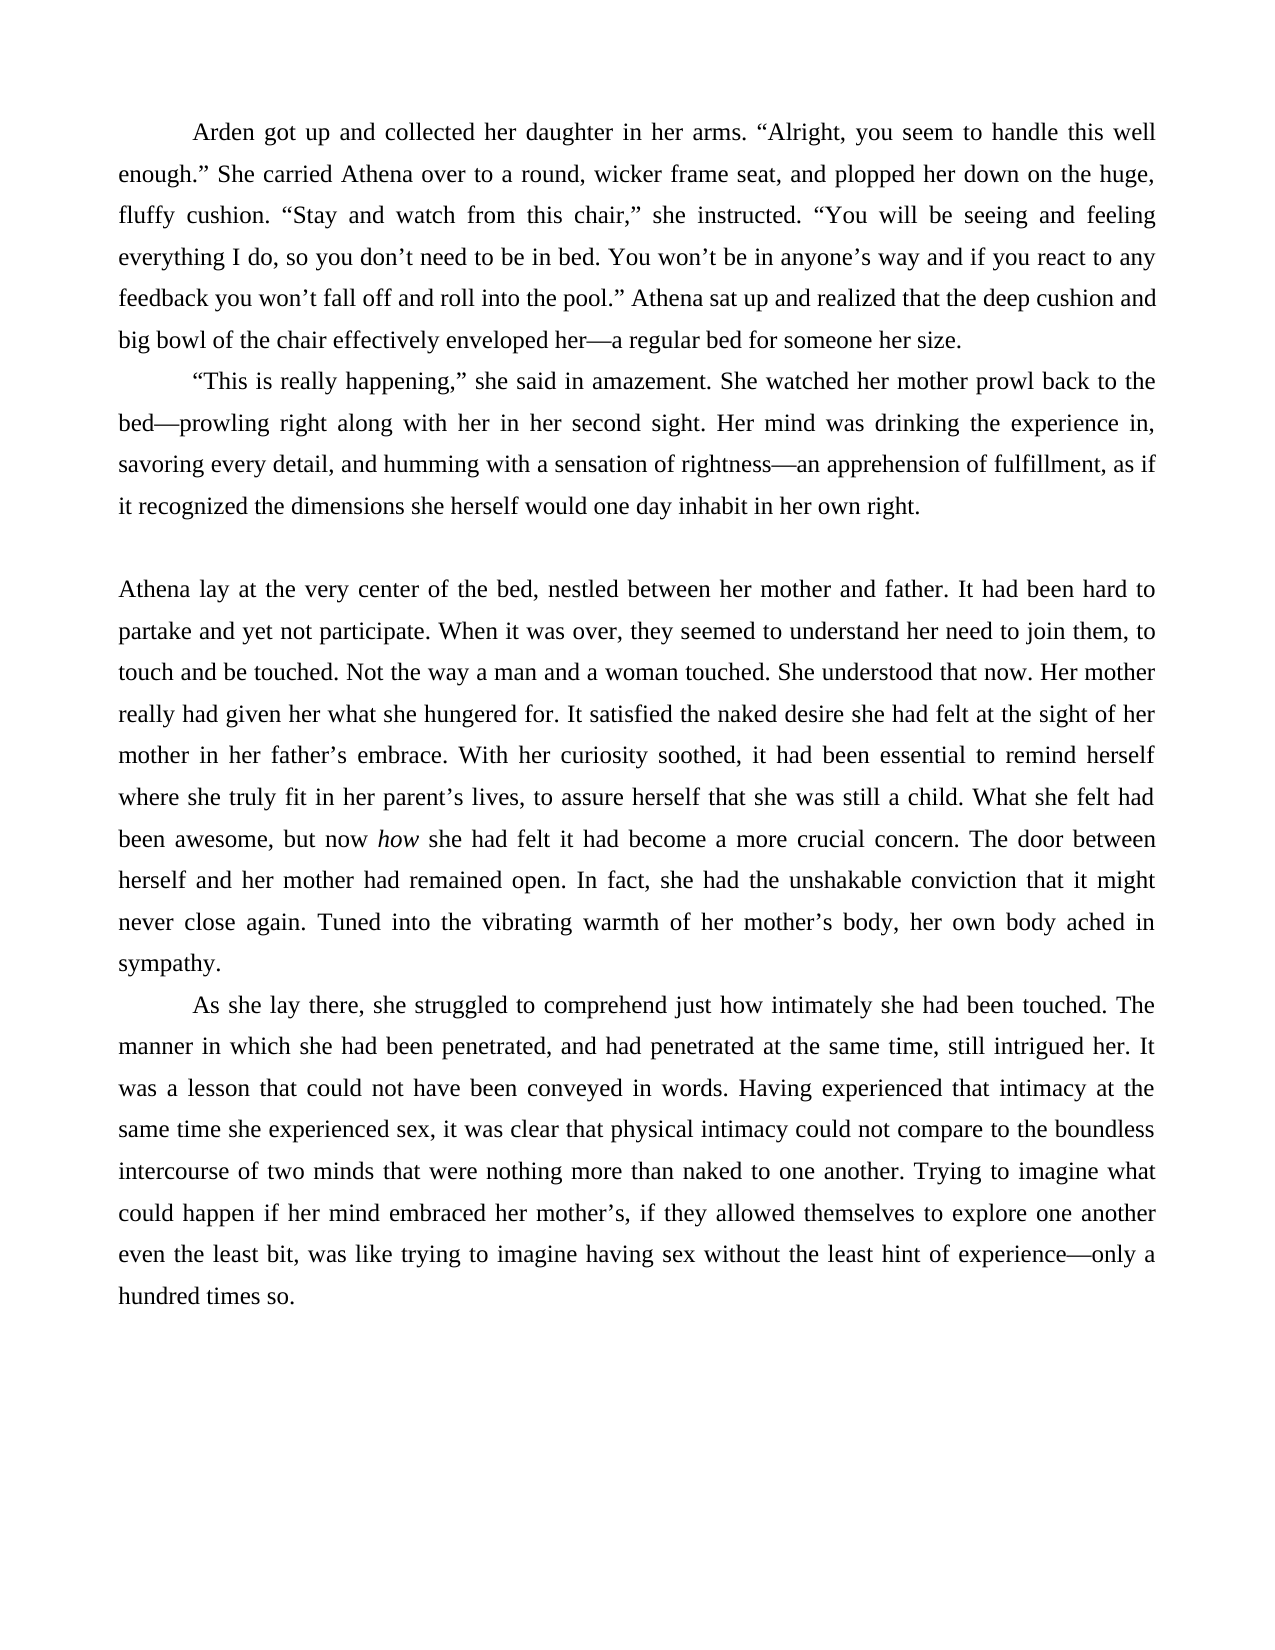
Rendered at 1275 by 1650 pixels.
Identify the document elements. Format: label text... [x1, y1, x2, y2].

text Arden got up and collected her daughter in her arms. “Alright, you seem to handle this well enough.” She carried Athena over to a round, wicker frame seat, and plopped her down on the huge, fluffy cushion. “Stay and watch from this chair,” she instructed. “You will be seeing and feeling everything I do, so you don’t need to be in bed. You won’t be in anyone’s way and if you react to any feedback you won’t fall off and roll into the pool.” Athena sat up and realized that the deep cushion and big bowl of the chair effectively enveloped her—a regular bed for someone her size. [118, 118, 1157, 354]
text “This is really happening,” she said in amazement. She watched her mother prowl back to the bed—prowling right along with her in her second sight. Her mind was drinking the experience in, savoring every detail, and humming with a sensation of rightness—an apprehension of fulfillment, as if it recognized the dimensions she herself would one day inhabit in her own right. [118, 367, 1157, 520]
text Athena lay at the very center of the bed, nestled between her mother and father. It had been hard to partake and yet not participate. When it was over, they seemed to understand her need to join them, to touch and be touched. Not the way a man and a woman touched. She understood that now. Her mother really had given her what she hungered for. It satisfied the naked desire she had felt at the sight of her mother in her father’s embrace. With her curiosity soothed, it had been essential to remind herself where she truly fit in her parent’s lives, to assure herself that she was still a child. What she felt had been awesome, but now how she had felt it had become a more crucial concern. The door between herself and her mother had remained open. In fact, she had the unshakable conviction that it might never close again. Tuned into the vibrating warmth of her mother’s body, her own body ached in sympathy. [118, 575, 1157, 977]
text As she lay there, she struggled to comprehend just how intimately she had been touched. The manner in which she had been penetrated, and had penetrated at the same time, still intrigued her. It was a lesson that could not have been conveyed in words. Having experienced that intimacy at the same time she experienced sex, it was clear that physical intimacy could not compare to the boundless intercourse of two minds that were nothing more than naked to one another. Trying to imagine what could happen if her mind embraced her mother’s, if they allowed themselves to explore one another even the least bit, was like trying to imagine having sex without the least hint of experience—only a hundred times so. [118, 991, 1157, 1309]
